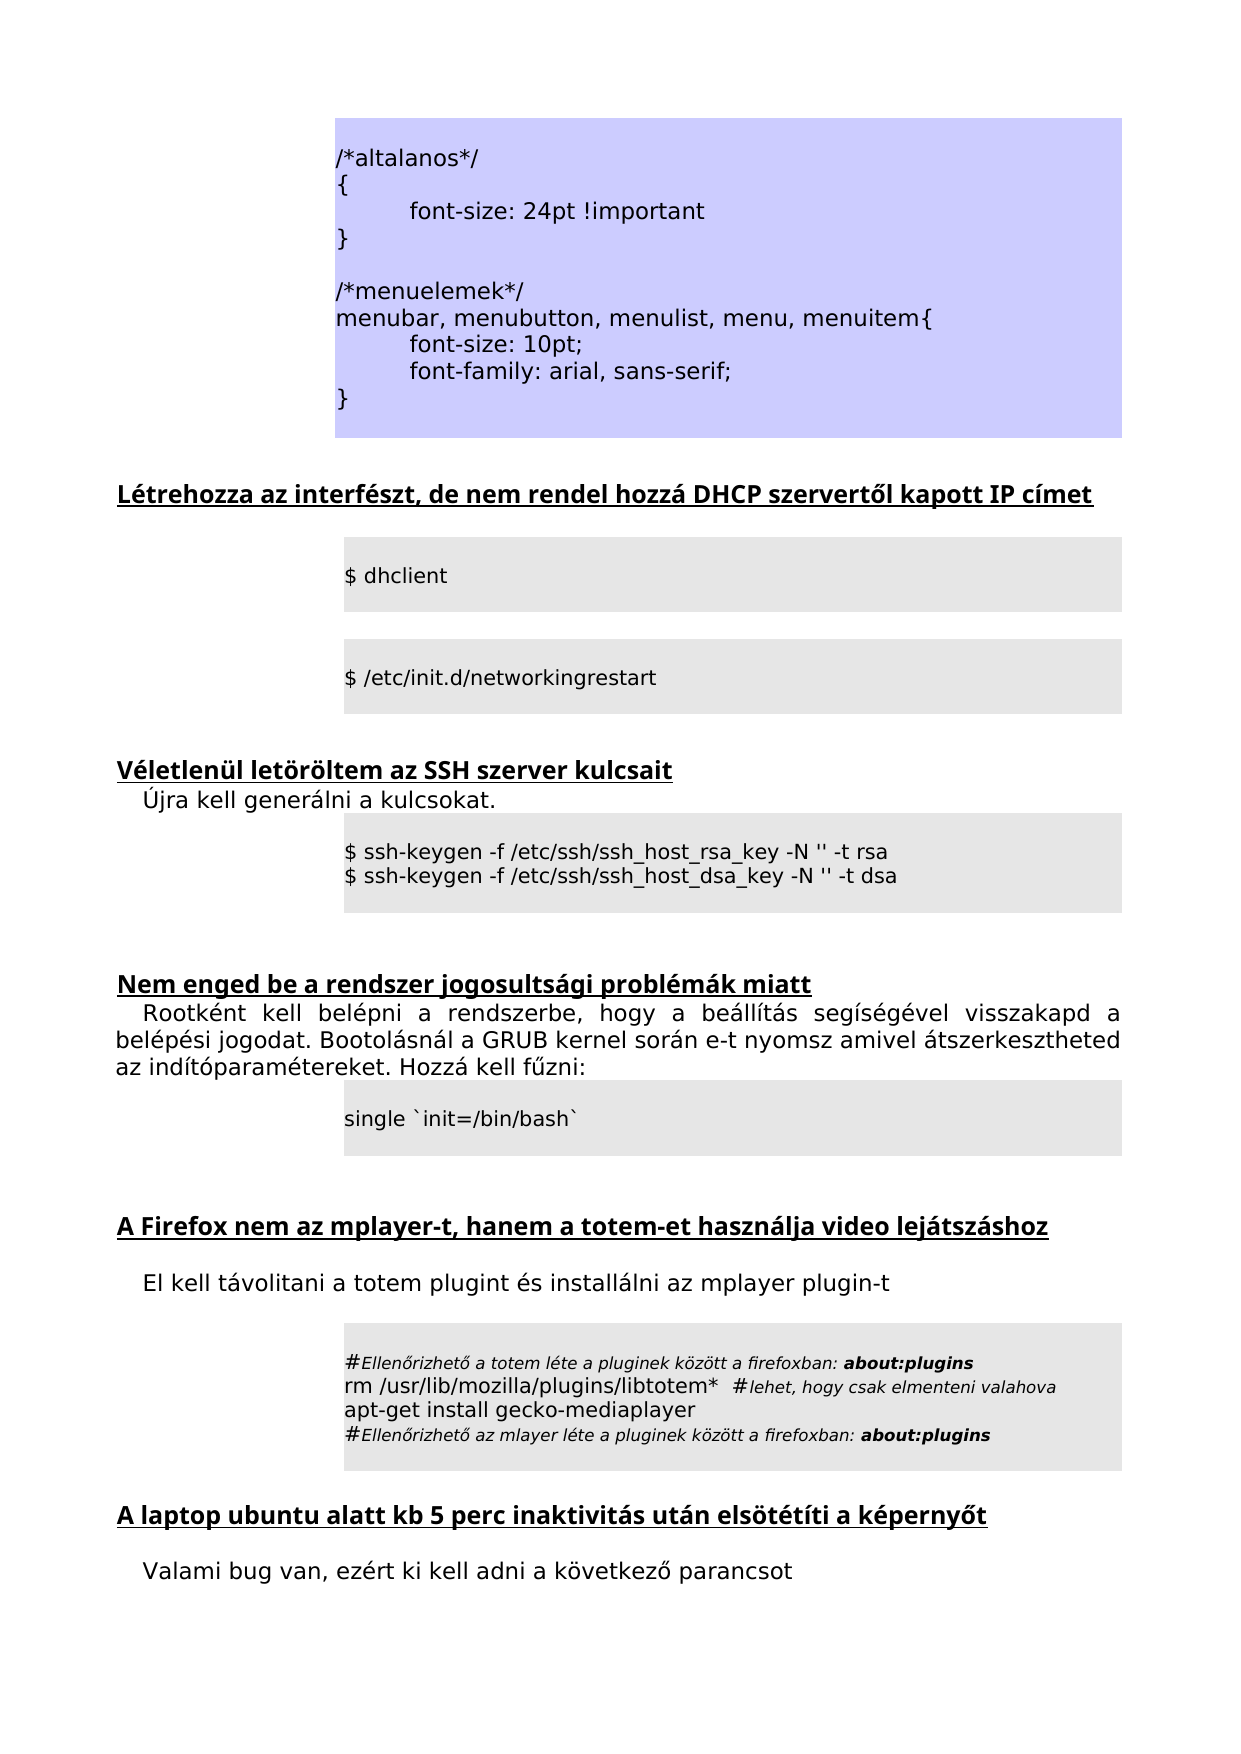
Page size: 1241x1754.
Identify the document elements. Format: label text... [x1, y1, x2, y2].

text font-family: arial, sans-serif; [335, 358, 1122, 385]
text A Firefox nem az mplayer-t, hanem a totem-et használja video lejátszáshoz [117, 1209, 1122, 1243]
text Rootként kell belépni a rendszerbe, hogy a beállítás segíségével visszakapd a belépési jogodat. Bootolásnál a GRUB kernel során e-t nyomsz amivel átszerkesztheted az indítóparamétereket. Hozzá kell fűzni: [115, 1000, 1122, 1080]
text menubar, menubutton, menulist, menu, menuitem{ [335, 305, 1122, 331]
text Létrehozza az interfészt, de nem rendel hozzá DHCP szervertől kapott IP címet [117, 477, 1122, 511]
text Újra kell generálni a kulcsokat. [115, 787, 1122, 813]
text $ dhclient [344, 564, 1122, 588]
text $ /etc/init.d/networkingrestart [344, 666, 1122, 690]
text { [335, 171, 1122, 198]
text apt-get install gecko-mediaplayer [344, 1398, 1122, 1422]
text single `init=/bin/bash` [344, 1107, 1122, 1131]
text El kell távolitani a totem plugint és installálni az mplayer plugin-t [115, 1270, 1122, 1296]
text #Ellenőrizhető a totem léte a pluginek között a firefoxban: about:plugins [344, 1350, 1122, 1374]
text rm /usr/lib/mozilla/plugins/libtotem* #lehet, hogy csak elmenteni valahova [344, 1374, 1122, 1398]
text $ ssh-keygen -f /etc/ssh/ssh_host_rsa_key -N '' -t rsa [344, 840, 1122, 864]
text $ ssh-keygen -f /etc/ssh/ssh_host_dsa_key -N '' -t dsa [344, 864, 1122, 889]
text Valami bug van, ezért ki kell adni a következő parancsot [115, 1558, 1122, 1585]
text /*menuelemek*/ [335, 278, 1122, 305]
text Nem enged be a rendszer jogosultsági problémák miatt [117, 966, 1122, 1000]
text #Ellenőrizhető az mlayer léte a pluginek között a firefoxban: about:plugins [344, 1422, 1122, 1447]
text Véletlenül letöröltem az SSH szerver kulcsait [117, 753, 1122, 787]
text A laptop ubuntu alatt kb 5 perc inaktivitás után elsötétíti a képernyőt [117, 1498, 1122, 1532]
text font-size: 10pt; [335, 331, 1122, 358]
text /*altalanos*/ [335, 145, 1122, 171]
text } [335, 225, 1122, 251]
text } [335, 385, 1122, 411]
text font-size: 24pt !important [335, 198, 1122, 225]
